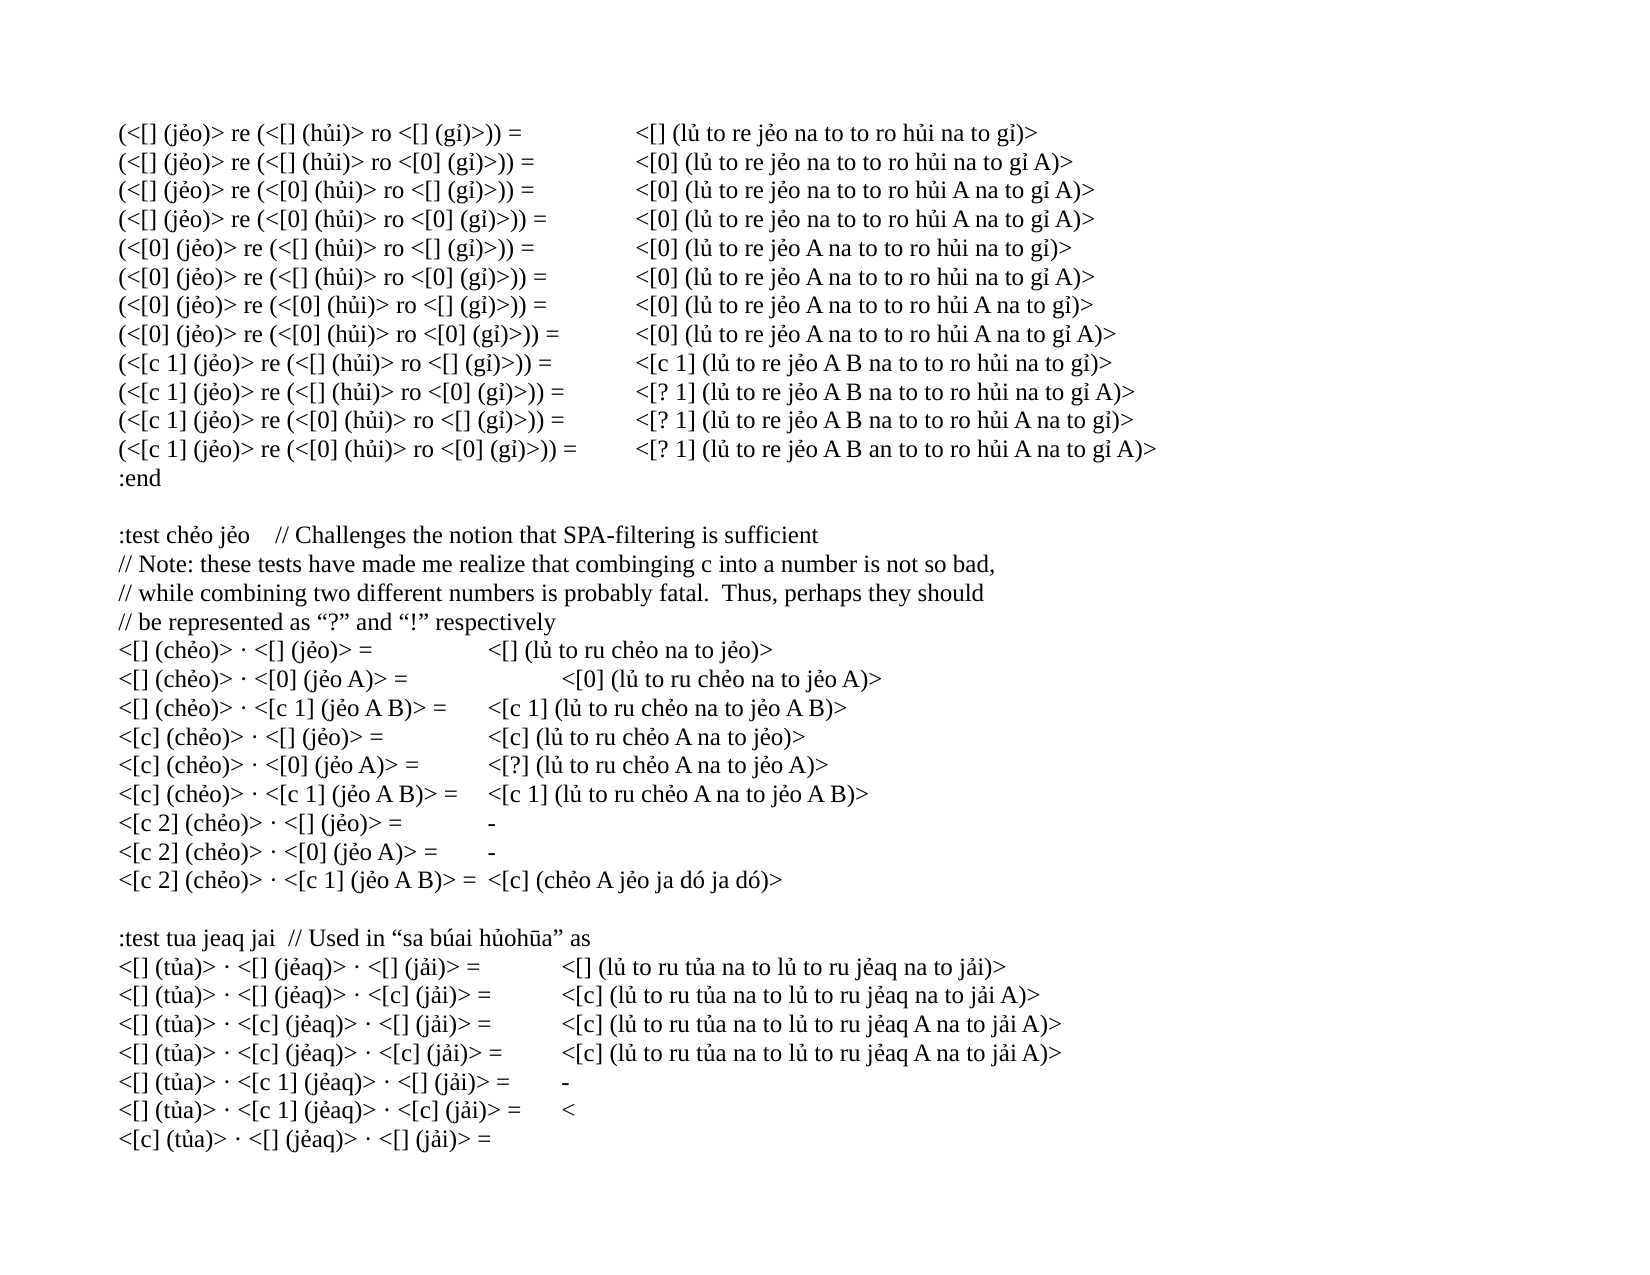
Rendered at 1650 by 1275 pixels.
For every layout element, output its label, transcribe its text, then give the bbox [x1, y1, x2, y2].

text <[c 2] (chẻo)> · <[c 1] (jẻo A B)> = <[c] (chẻo A jẻo ja dó ja dó)> [118, 866, 1532, 894]
text <[] (tủa)> · <[c] (jẻaq)> · <[] (jải)> = <[c] (lủ to ru tủa na to lủ to ru jẻaq A na to jải A)> [118, 1009, 1532, 1038]
text (<[0] (jẻo)> re (<[0] (hủi)> ro <[] (gỉ)>)) = <[0] (lủ to re jẻo A na to to ro hủi A na to gỉ)> [118, 291, 1532, 319]
text (<[c 1] (jẻo)> re (<[0] (hủi)> ro <[0] (gỉ)>)) = <[? 1] (lủ to re jẻo A B an to to ro hủi A na to gỉ A)> [118, 434, 1532, 463]
text (<[] (jẻo)> re (<[0] (hủi)> ro <[0] (gỉ)>)) = <[0] (lủ to re jẻo na to to ro hủi A na to gỉ A)> [118, 204, 1532, 233]
text <[] (chẻo)> · <[c 1] (jẻo A B)> = <[c 1] (lủ to ru chẻo na to jẻo A B)> [118, 693, 1532, 722]
text <[c 2] (chẻo)> · <[] (jẻo)> = - [118, 808, 1532, 837]
text <[] (tủa)> · <[c] (jẻaq)> · <[c] (jải)> = <[c] (lủ to ru tủa na to lủ to ru jẻaq A na to jải A)> [118, 1038, 1532, 1067]
text <[c] (chẻo)> · <[] (jẻo)> = <[c] (lủ to ru chẻo A na to jẻo)> [118, 722, 1532, 751]
text <[] (tủa)> · <[] (jẻaq)> · <[c] (jải)> = <[c] (lủ to ru tủa na to lủ to ru jẻaq na to jải A)> [118, 981, 1532, 1009]
text <[c] (tủa)> · <[] (jẻaq)> · <[] (jải)> = [118, 1124, 1532, 1153]
text (<[0] (jẻo)> re (<[0] (hủi)> ro <[0] (gỉ)>)) = <[0] (lủ to re jẻo A na to to ro hủi A na to gỉ A)> [118, 319, 1532, 348]
text (<[0] (jẻo)> re (<[] (hủi)> ro <[] (gỉ)>)) = <[0] (lủ to re jẻo A na to to ro hủi na to gỉ)> [118, 233, 1532, 262]
text <[c 2] (chẻo)> · <[0] (jẻo A)> = - [118, 837, 1532, 866]
text <[] (tủa)> · <[c 1] (jẻaq)> · <[] (jải)> = - [118, 1067, 1532, 1096]
text (<[c 1] (jẻo)> re (<[0] (hủi)> ro <[] (gỉ)>)) = <[? 1] (lủ to re jẻo A B na to to ro hủi A na to gỉ)> [118, 406, 1532, 434]
text :test tua jeaq jai // Used in “sa búai hủohūa” as [118, 923, 1532, 952]
text (<[c 1] (jẻo)> re (<[] (hủi)> ro <[0] (gỉ)>)) = <[? 1] (lủ to re jẻo A B na to to ro hủi na to gỉ A)> [118, 377, 1532, 406]
text (<[] (jẻo)> re (<[] (hủi)> ro <[0] (gỉ)>)) = <[0] (lủ to re jẻo na to to ro hủi na to gỉ A)> [118, 147, 1532, 176]
text (<[0] (jẻo)> re (<[] (hủi)> ro <[0] (gỉ)>)) = <[0] (lủ to re jẻo A na to to ro hủi na to gỉ A)> [118, 262, 1532, 291]
text (<[] (jẻo)> re (<[] (hủi)> ro <[] (gỉ)>)) = <[] (lủ to re jẻo na to to ro hủi na to gỉ)> [118, 118, 1532, 147]
text (<[c 1] (jẻo)> re (<[] (hủi)> ro <[] (gỉ)>)) = <[c 1] (lủ to re jẻo A B na to to ro hủi na to gỉ)> [118, 348, 1532, 377]
text <[] (tủa)> · <[c 1] (jẻaq)> · <[c] (jải)> = < [118, 1096, 1532, 1124]
text <[] (chẻo)> · <[] (jẻo)> = <[] (lủ to ru chẻo na to jẻo)> [118, 636, 1532, 664]
text <[] (chẻo)> · <[0] (jẻo A)> = <[0] (lủ to ru chẻo na to jẻo A)> [118, 664, 1532, 693]
text // while combining two different numbers is probably fatal. Thus, perhaps they should [118, 578, 1532, 607]
text // Note: these tests have made me realize that combinging c into a number is not so bad, [118, 549, 1532, 578]
text :test chẻo jẻo // Challenges the notion that SPA-filtering is sufficient [118, 521, 1532, 549]
text <[c] (chẻo)> · <[c 1] (jẻo A B)> = <[c 1] (lủ to ru chẻo A na to jẻo A B)> [118, 779, 1532, 808]
text <[c] (chẻo)> · <[0] (jẻo A)> = <[?] (lủ to ru chẻo A na to jẻo A)> [118, 751, 1532, 779]
text (<[] (jẻo)> re (<[0] (hủi)> ro <[] (gỉ)>)) = <[0] (lủ to re jẻo na to to ro hủi A na to gỉ A)> [118, 176, 1532, 204]
text :end [118, 463, 1532, 492]
text <[] (tủa)> · <[] (jẻaq)> · <[] (jải)> = <[] (lủ to ru tủa na to lủ to ru jẻaq na to jải)> [118, 952, 1532, 981]
text // be represented as “?” and “!” respectively [118, 607, 1532, 636]
